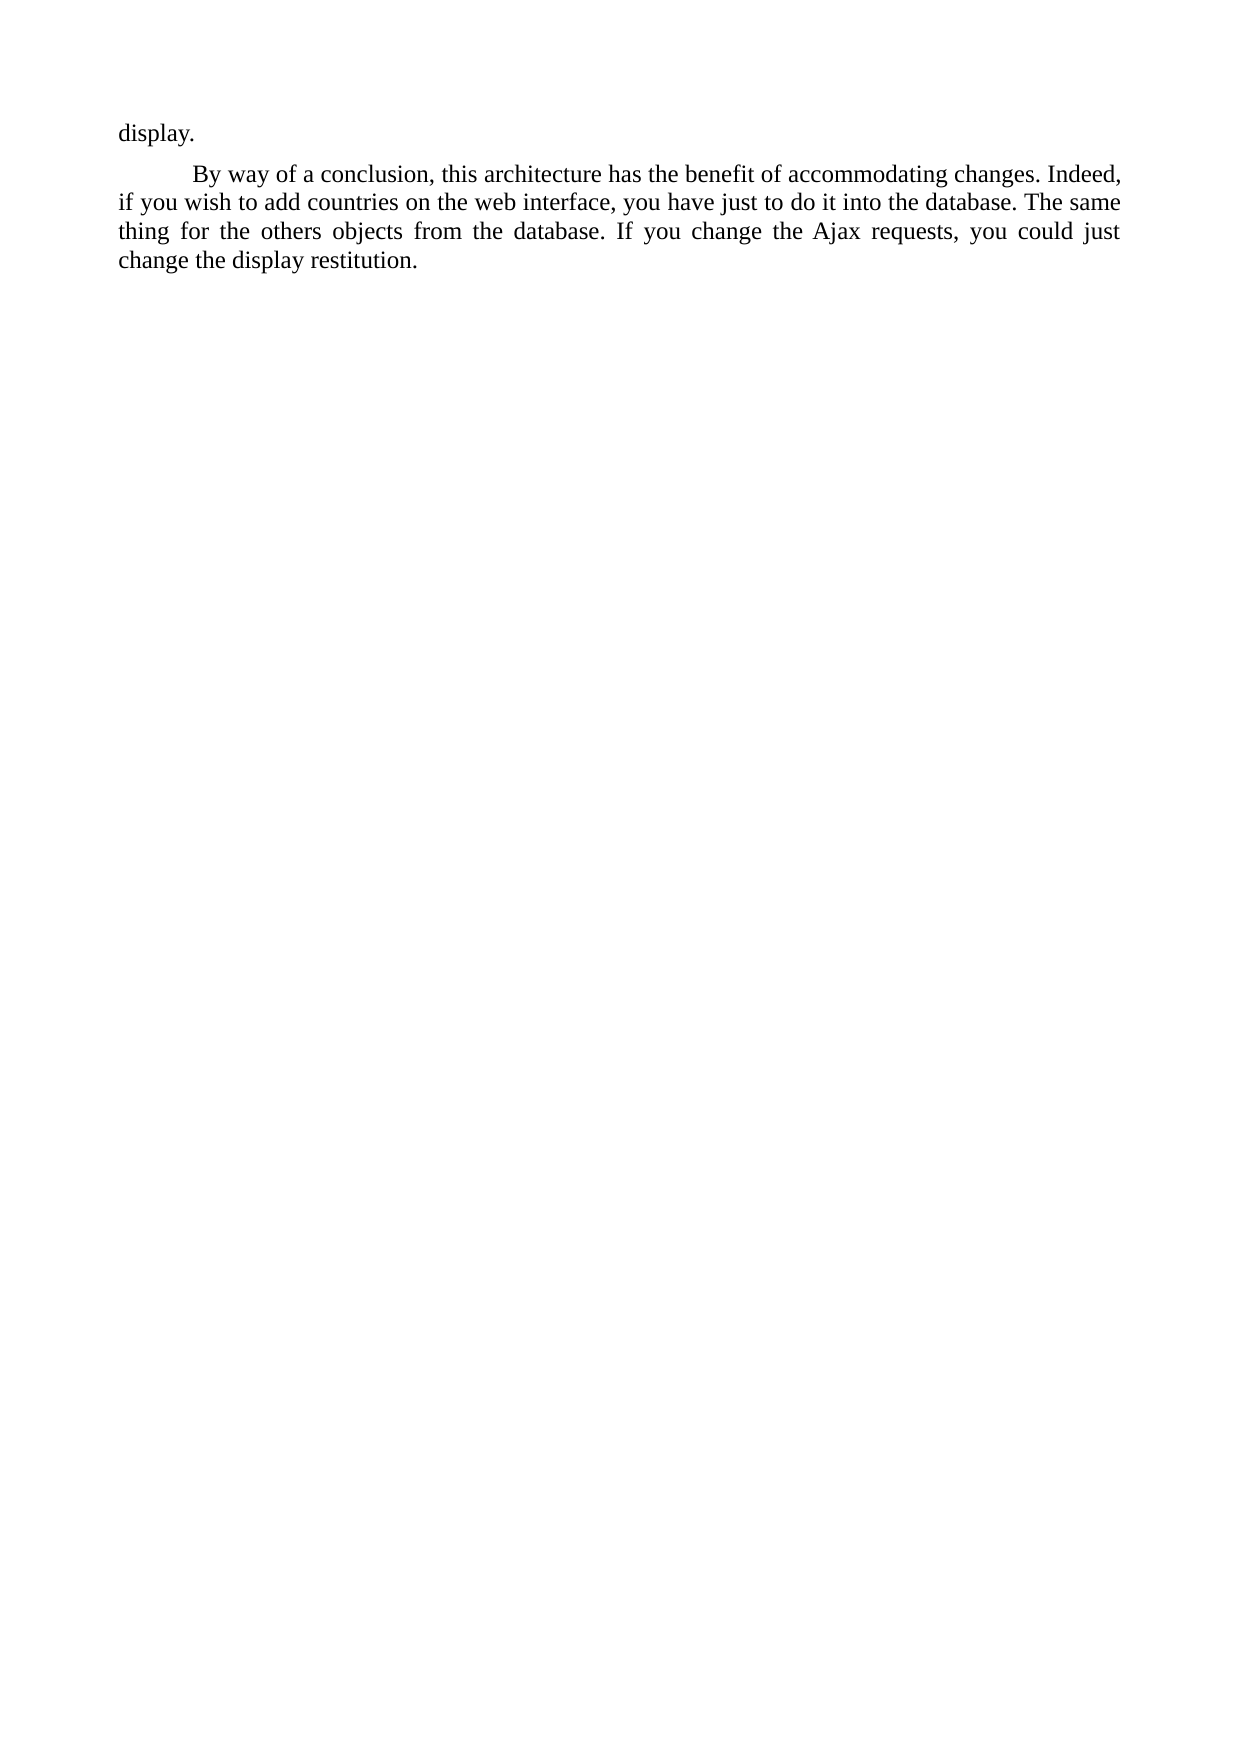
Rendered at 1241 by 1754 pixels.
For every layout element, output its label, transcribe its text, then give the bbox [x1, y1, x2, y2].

text By way of a conclusion, this architecture has the benefit of accommodating changes. Indeed, if you wish to add countries on the web interface, you have just to do it into the database. The same thing for the others objects from the database. If you change the Ajax requests, you could just change the display restitution. [118, 159, 1122, 274]
text display. [118, 118, 1122, 147]
